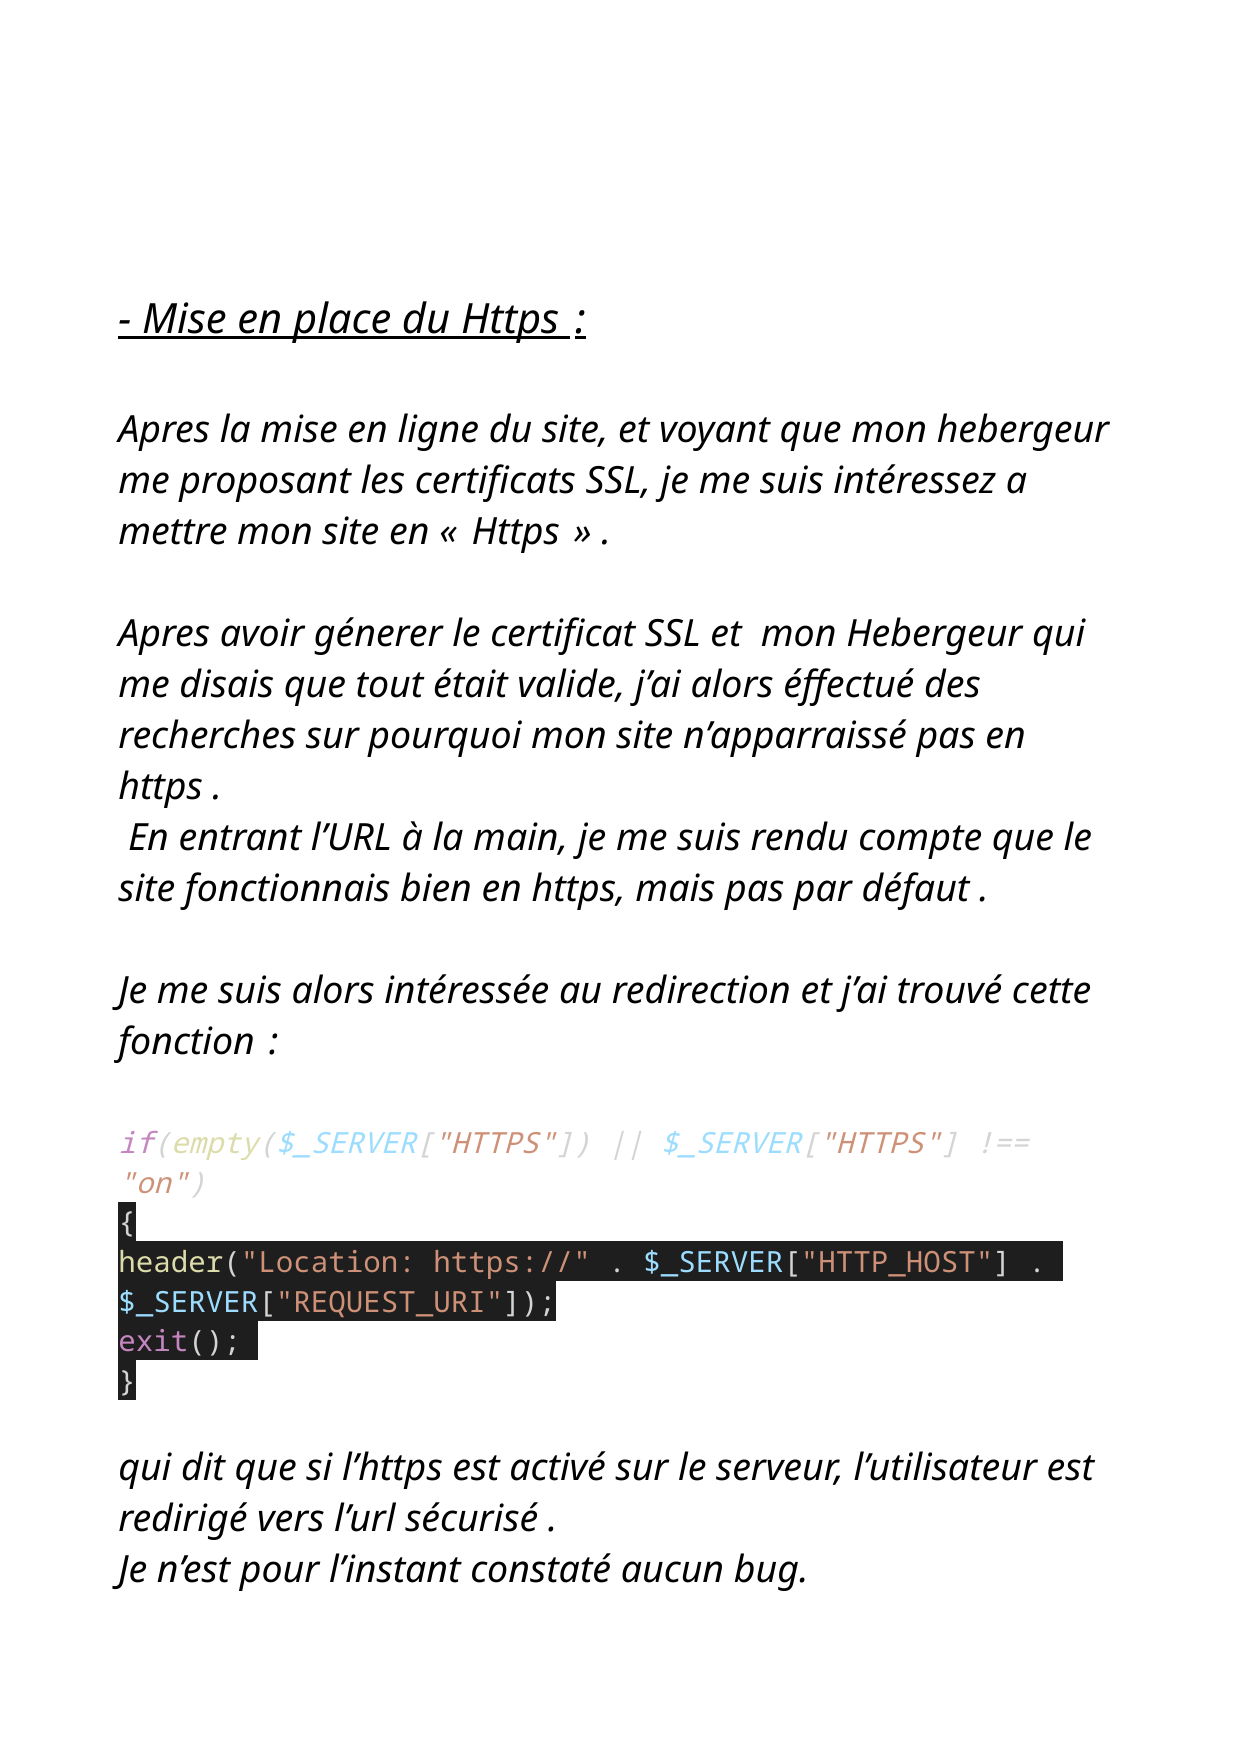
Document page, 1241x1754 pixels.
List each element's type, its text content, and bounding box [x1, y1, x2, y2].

text if(empty($_SERVER["HTTPS"]) || $_SERVER["HTTPS"] !== "on") [118, 1122, 1122, 1202]
text En entrant l’URL à la main, je me suis rendu compte que le site fonctionnais bien en https, mais pas par défaut . [118, 810, 1122, 912]
text - Mise en place du Https : [118, 288, 1122, 345]
text } [118, 1360, 1122, 1400]
text Apres avoir génerer le certificat SSL et mon Hebergeur qui me disais que tout était valide, j’ai alors éffectué des recherches sur pourquoi mon site n’apparraissé pas en https . [118, 606, 1122, 810]
text Je me suis alors intéressée au redirection et j’ai trouvé cette fonction : [118, 963, 1122, 1066]
text Apres la mise en ligne du site, et voyant que mon hebergeur me proposant les certificats SSL, je me suis intéressez a mettre mon site en « Https » . [118, 402, 1122, 555]
text Je n’est pour l’instant constaté aucun bug. [118, 1542, 1122, 1593]
text qui dit que si l’https est activé sur le serveur, l’utilisateur est redirigé vers l’url sécurisé . [118, 1440, 1122, 1542]
text { [118, 1202, 1122, 1241]
text header("Location: https://" . $_SERVER["HTTP_HOST"] . $_SERVER["REQUEST_URI"]); [118, 1241, 1122, 1321]
text exit(); [118, 1321, 1122, 1360]
